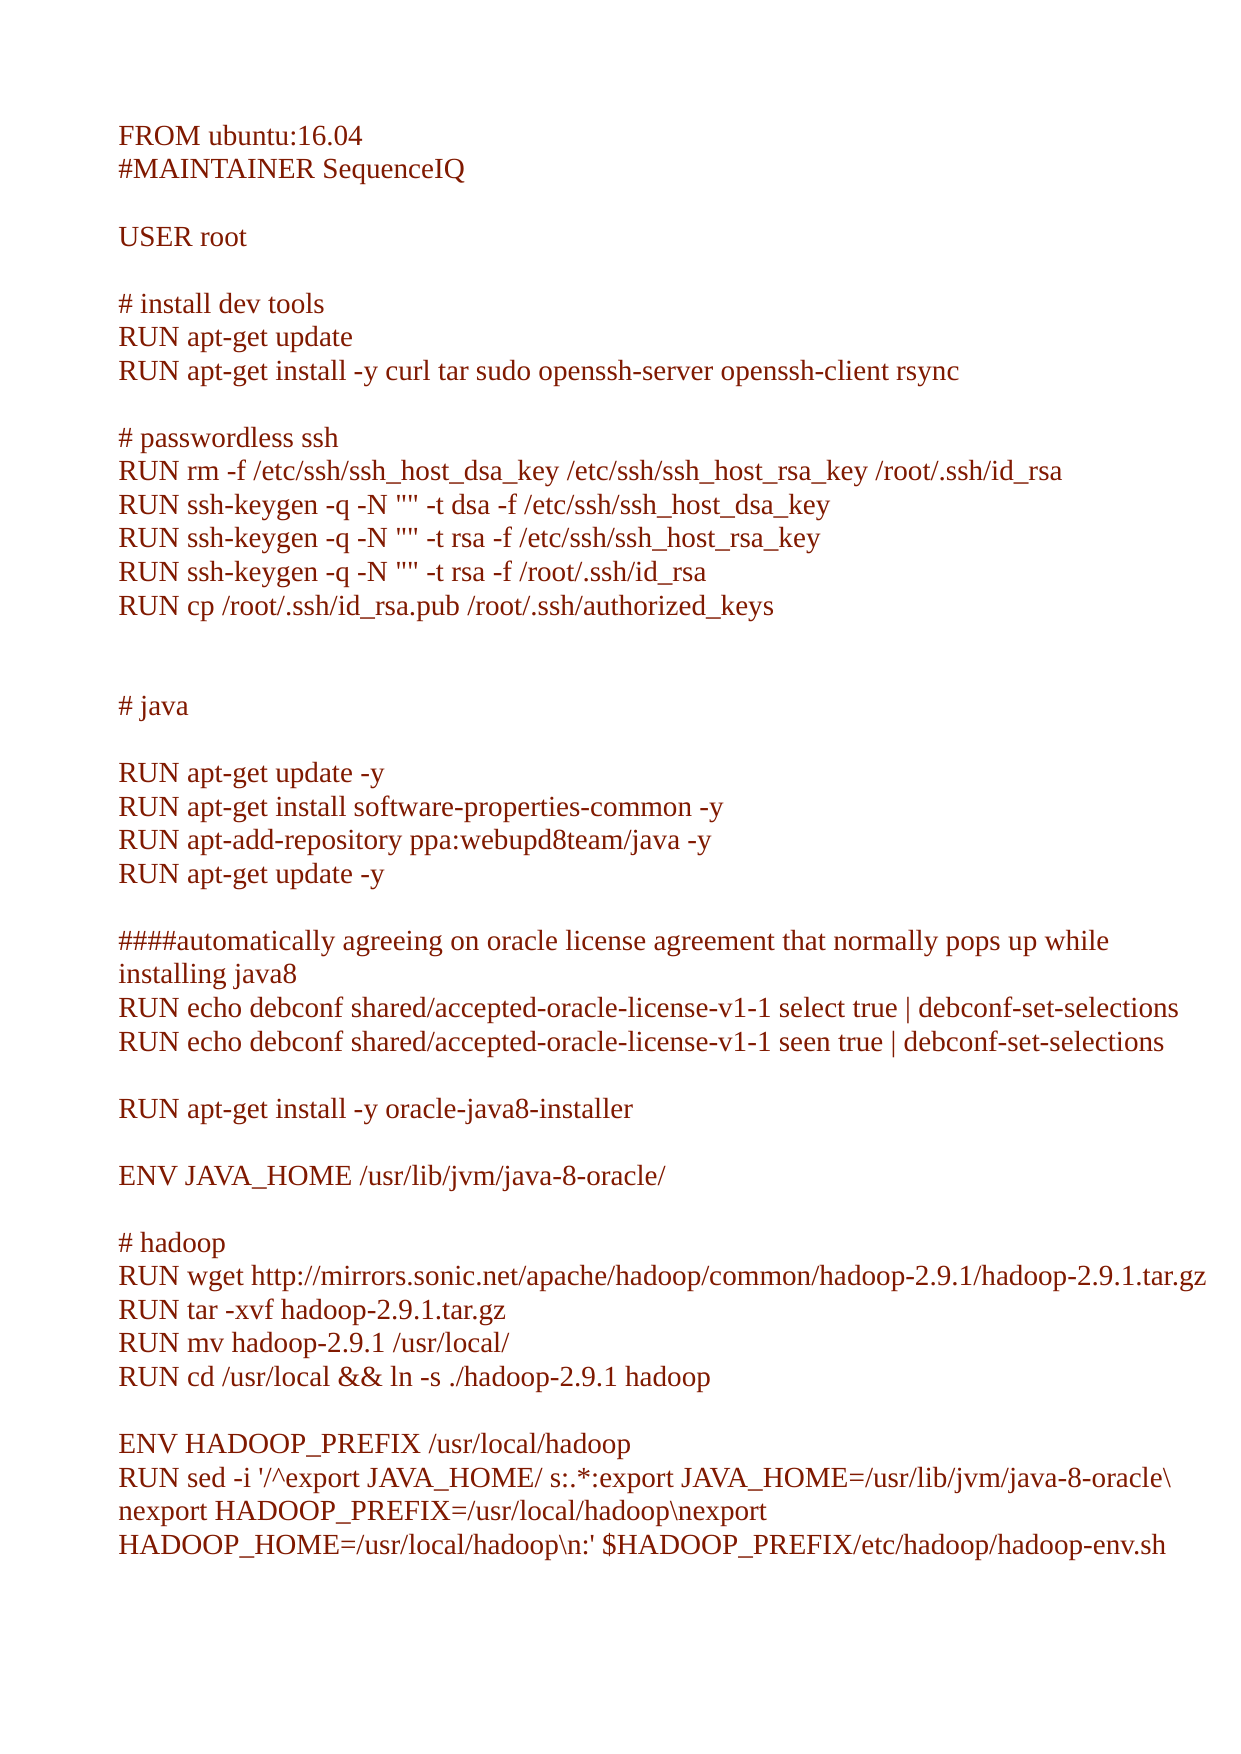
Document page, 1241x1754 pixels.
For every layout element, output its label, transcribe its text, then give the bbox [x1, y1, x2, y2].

text RUN apt-get install -y oracle-java8-installer [118, 1091, 1181, 1124]
text ENV HADOOP_PREFIX /usr/local/hadoop [118, 1426, 1181, 1460]
text RUN tar -xvf hadoop-2.9.1.tar.gz [118, 1292, 1181, 1326]
text RUN mv hadoop-2.9.1 /usr/local/ [118, 1326, 1181, 1359]
text RUN apt-get update -y [118, 856, 1181, 889]
text # install dev tools [118, 286, 1181, 319]
text # passwordless ssh [118, 420, 1181, 453]
text RUN ssh-keygen -q -N "" -t rsa -f /root/.ssh/id_rsa [118, 554, 1181, 588]
text USER root [118, 219, 1181, 252]
text ENV JAVA_HOME /usr/lib/jvm/java-8-oracle/ [118, 1158, 1181, 1191]
text #MAINTAINER SequenceIQ [118, 152, 1181, 185]
text RUN apt-get update [118, 319, 1181, 353]
text RUN ssh-keygen -q -N "" -t rsa -f /etc/ssh/ssh_host_rsa_key [118, 521, 1181, 554]
text RUN echo debconf shared/accepted-oracle-license-v1-1 seen true | debconf-set-selections [118, 1024, 1181, 1057]
text # hadoop [118, 1225, 1181, 1258]
text RUN apt-get update -y [118, 755, 1181, 789]
text RUN wget http://mirrors.sonic.net/apache/hadoop/common/hadoop-2.9.1/hadoop-2.9.1.tar.gz [118, 1258, 1240, 1292]
text RUN echo debconf shared/accepted-oracle-license-v1-1 select true | debconf-set-selections [118, 990, 1181, 1024]
text ####automatically agreeing on oracle license agreement that normally pops up while installing java8 [118, 923, 1181, 990]
text RUN ssh-keygen -q -N "" -t dsa -f /etc/ssh/ssh_host_dsa_key [118, 487, 1181, 521]
text RUN cp /root/.ssh/id_rsa.pub /root/.ssh/authorized_keys [118, 588, 1181, 621]
text RUN rm -f /etc/ssh/ssh_host_dsa_key /etc/ssh/ssh_host_rsa_key /root/.ssh/id_rsa [118, 453, 1181, 487]
text RUN cd /usr/local && ln -s ./hadoop-2.9.1 hadoop [118, 1359, 1181, 1393]
text RUN apt-add-repository ppa:webupd8team/java -y [118, 822, 1181, 856]
text RUN sed -i '/^export JAVA_HOME/ s:.*:export JAVA_HOME=/usr/lib/jvm/java-8-oracle\nexport HADOOP_PREFIX=/usr/local/hadoop\nexport HADOOP_HOME=/usr/local/hadoop\n:' $HADOOP_PREFIX/etc/hadoop/hadoop-env.sh [118, 1460, 1181, 1560]
text FROM ubuntu:16.04 [118, 118, 1181, 152]
text # java [118, 688, 1181, 722]
text RUN apt-get install software-properties-common -y [118, 789, 1181, 822]
text RUN apt-get install -y curl tar sudo openssh-server openssh-client rsync [118, 353, 1181, 386]
